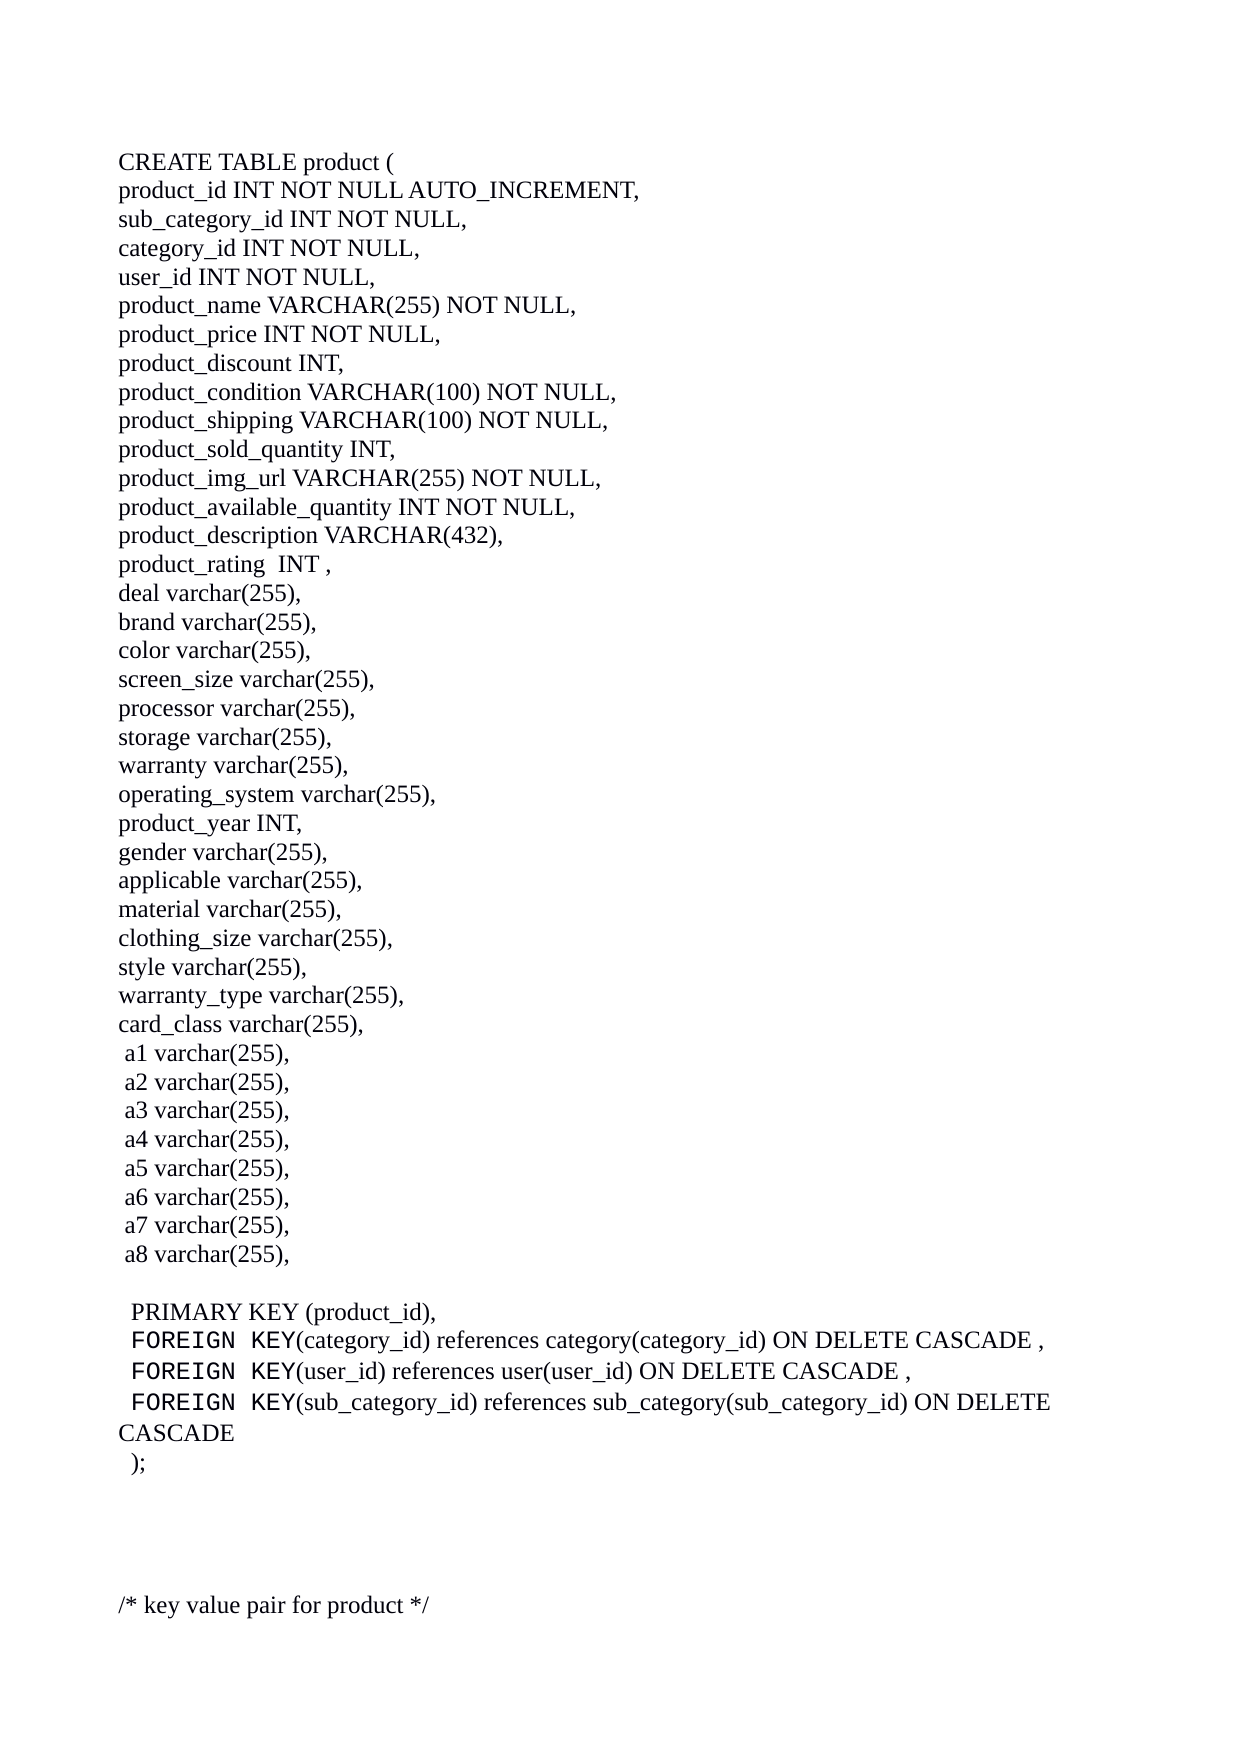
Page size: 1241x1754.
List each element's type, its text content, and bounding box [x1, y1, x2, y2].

text brand varchar(255), [118, 607, 1122, 636]
text ); [118, 1447, 1122, 1476]
text a4 varchar(255), [118, 1124, 1122, 1153]
text a8 varchar(255), [118, 1239, 1122, 1268]
text category_id INT NOT NULL, [118, 233, 1122, 262]
text operating_system varchar(255), [118, 779, 1122, 808]
text a2 varchar(255), [118, 1067, 1122, 1096]
text clothing_size varchar(255), [118, 923, 1122, 952]
text product_discount INT, [118, 348, 1122, 377]
text product_available_quantity INT NOT NULL, [118, 492, 1122, 521]
text product_price INT NOT NULL, [118, 319, 1122, 348]
text deal varchar(255), [118, 578, 1122, 607]
text product_img_url VARCHAR(255) NOT NULL, [118, 463, 1122, 492]
text CREATE TABLE product ( [118, 147, 1122, 176]
text product_year INT, [118, 808, 1122, 837]
text color varchar(255), [118, 636, 1122, 664]
text product_description VARCHAR(432), [118, 521, 1122, 549]
text product_name VARCHAR(255) NOT NULL, [118, 291, 1122, 319]
text storage varchar(255), [118, 722, 1122, 751]
text processor varchar(255), [118, 693, 1122, 722]
text FOREIGN KEY(user_id) references user(user_id) ON DELETE CASCADE , [118, 1356, 1122, 1387]
text product_rating INT , [118, 549, 1122, 578]
text gender varchar(255), [118, 837, 1122, 866]
text a7 varchar(255), [118, 1211, 1122, 1239]
text a6 varchar(255), [118, 1182, 1122, 1211]
text card_class varchar(255), [118, 1009, 1122, 1038]
text a3 varchar(255), [118, 1096, 1122, 1124]
text a1 varchar(255), [118, 1038, 1122, 1067]
text screen_size varchar(255), [118, 664, 1122, 693]
text warranty_type varchar(255), [118, 981, 1122, 1009]
text style varchar(255), [118, 952, 1122, 981]
text applicable varchar(255), [118, 866, 1122, 894]
text product_sold_quantity INT, [118, 434, 1122, 463]
text user_id INT NOT NULL, [118, 262, 1122, 291]
text PRIMARY KEY (product_id), [118, 1297, 1122, 1326]
text a5 varchar(255), [118, 1153, 1122, 1182]
text material varchar(255), [118, 894, 1122, 923]
text FOREIGN KEY(category_id) references category(category_id) ON DELETE CASCADE , [118, 1326, 1122, 1356]
text product_shipping VARCHAR(100) NOT NULL, [118, 406, 1122, 434]
text warranty varchar(255), [118, 751, 1122, 779]
text /* key value pair for product */ [118, 1591, 1122, 1619]
text product_condition VARCHAR(100) NOT NULL, [118, 377, 1122, 406]
text FOREIGN KEY(sub_category_id) references sub_category(sub_category_id) ON DELETE CASCADE [118, 1387, 1122, 1447]
text sub_category_id INT NOT NULL, [118, 204, 1122, 233]
text product_id INT NOT NULL AUTO_INCREMENT, [118, 176, 1122, 204]
